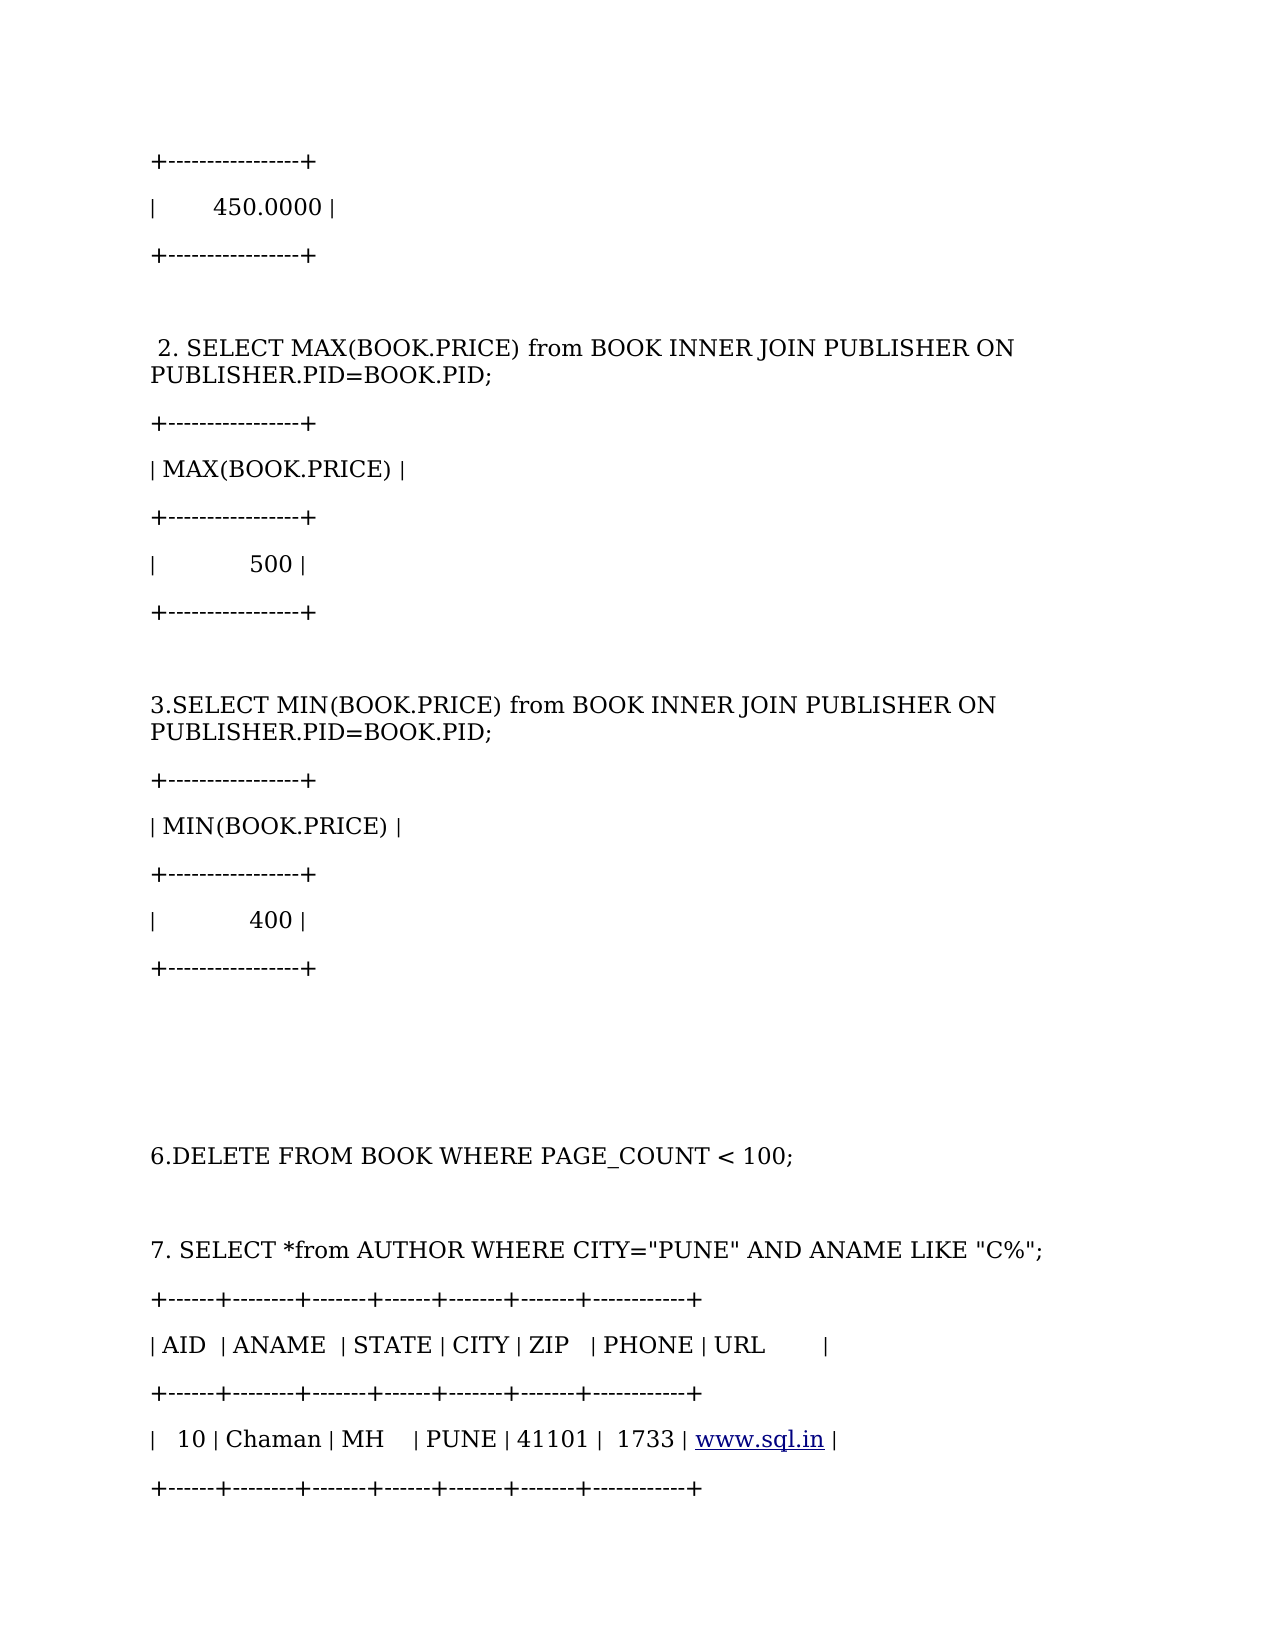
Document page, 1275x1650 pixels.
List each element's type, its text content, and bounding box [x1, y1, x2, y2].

text +-----------------+ [150, 863, 1125, 886]
text +-----------------+ [150, 244, 1125, 267]
text +------+--------+-------+------+-------+-------+------------+ [150, 1288, 1125, 1311]
text +-----------------+ [150, 150, 1125, 173]
text +-----------------+ [150, 958, 1125, 981]
text +------+--------+-------+------+-------+-------+------------+ [150, 1382, 1125, 1405]
text +-----------------+ [150, 507, 1125, 529]
text | 10 | Chaman | MH | PUNE | 41101 | 1733 | www.sql.in | [150, 1429, 1125, 1452]
text +-----------------+ [150, 601, 1125, 624]
text 2. SELECT MAX(BOOK.PRICE) from BOOK INNER JOIN PUBLISHER ON PUBLISHER.PID=BOOK.PID; [150, 339, 1125, 388]
text | MIN(BOOK.PRICE) | [150, 816, 1125, 839]
text | 500 | [150, 554, 1125, 577]
text 6.DELETE FROM BOOK WHERE PAGE_COUNT < 100; [150, 1146, 1125, 1169]
text | 400 | [150, 911, 1125, 933]
text +-----------------+ [150, 769, 1125, 792]
text | 450.0000 | [150, 197, 1125, 220]
text 7. SELECT *from AUTHOR WHERE CITY="PUNE" AND ANAME LIKE "C%"; [150, 1241, 1125, 1264]
text 3.SELECT MIN(BOOK.PRICE) from BOOK INNER JOIN PUBLISHER ON PUBLISHER.PID=BOOK.PID; [150, 695, 1125, 745]
text | AID | ANAME | STATE | CITY | ZIP | PHONE | URL | [150, 1335, 1125, 1358]
text | MAX(BOOK.PRICE) | [150, 459, 1125, 482]
text +------+--------+-------+------+-------+-------+------------+ [150, 1477, 1125, 1500]
text +-----------------+ [150, 412, 1125, 435]
